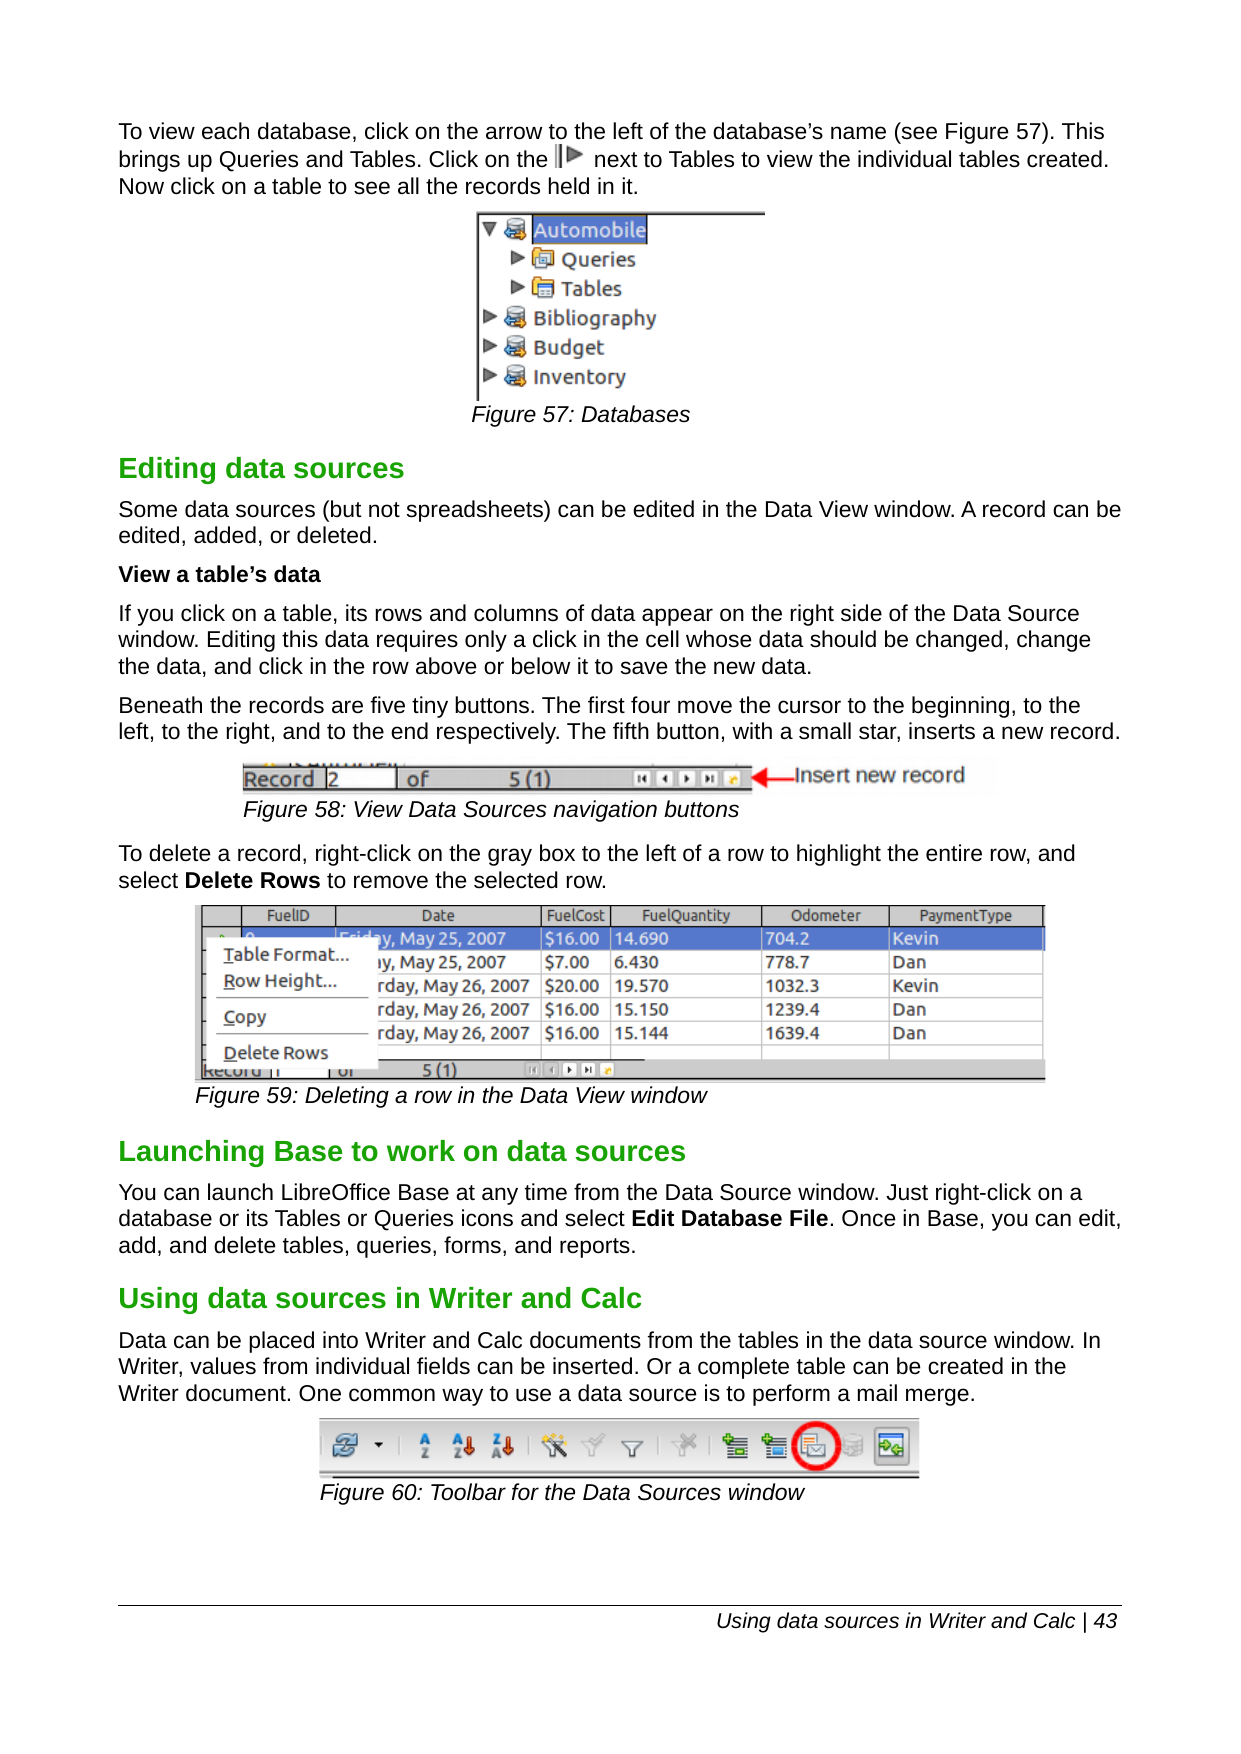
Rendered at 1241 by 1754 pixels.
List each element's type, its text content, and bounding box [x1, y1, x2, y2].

text Some data sources (but not spreadsheets) can be edited in the Data View window. A record can be edited, added, or deleted. [118, 496, 1122, 549]
text Figure 58: View Data Sources navigation buttons [243, 796, 997, 822]
picture [242, 756, 998, 796]
picture [475, 211, 765, 401]
subtitle Using data sources in Writer and Calc [118, 1282, 1122, 1315]
picture [319, 1418, 921, 1480]
text Figure 60: Toolbar for the Data Sources window [319, 1480, 921, 1506]
text Data can be placed into Writer and Calc documents from the tables in the data source window. In Writer, values from individual fields can be inserted. Or a complete table can be created in the Writer document. One common way to use a data source is to perform a mail merge. [118, 1327, 1122, 1406]
text You can launch LibreOffice Base at any time from the Data Source window. Just right-click on a database or its Tables or Queries icons and select Edit Database File. Once in Base, you can edit, add, and delete tables, queries, forms, and reports. [118, 1179, 1122, 1258]
text Beneath the records are five tiny buttons. The first four move the cursor to the beginning, to the left, to the right, and to the end respectively. The fifth button, with a small star, inserts a new record. [118, 692, 1122, 744]
subtitle Editing data sources [118, 451, 1122, 484]
picture [194, 905, 1046, 1083]
text To view each database, click on the arrow to the left of the database’s name (see Figure 57). This brings up Queries and Tables. Click on the next to Tables to view the individual tables created. Now click on a table to see all the records held in it. [118, 118, 1122, 199]
text View a table’s data [118, 561, 1122, 587]
picture [554, 144, 588, 168]
text To delete a record, right-click on the gray box to the left of a row to highlight the entire row, and select Delete Rows to remove the selected row. [118, 840, 1122, 893]
text Figure 59: Deleting a row in the Data View window [195, 1083, 1045, 1109]
text Figure 57: Databases [471, 212, 769, 427]
text If you click on a table, its rows and columns of data appear on the right side of the Data Source window. Editing this data requires only a click in the cell whose data should be changed, change the data, and click in the row above or below it to save the new data. [118, 600, 1122, 679]
subtitle Launching Base to work on data sources [118, 1133, 1122, 1167]
